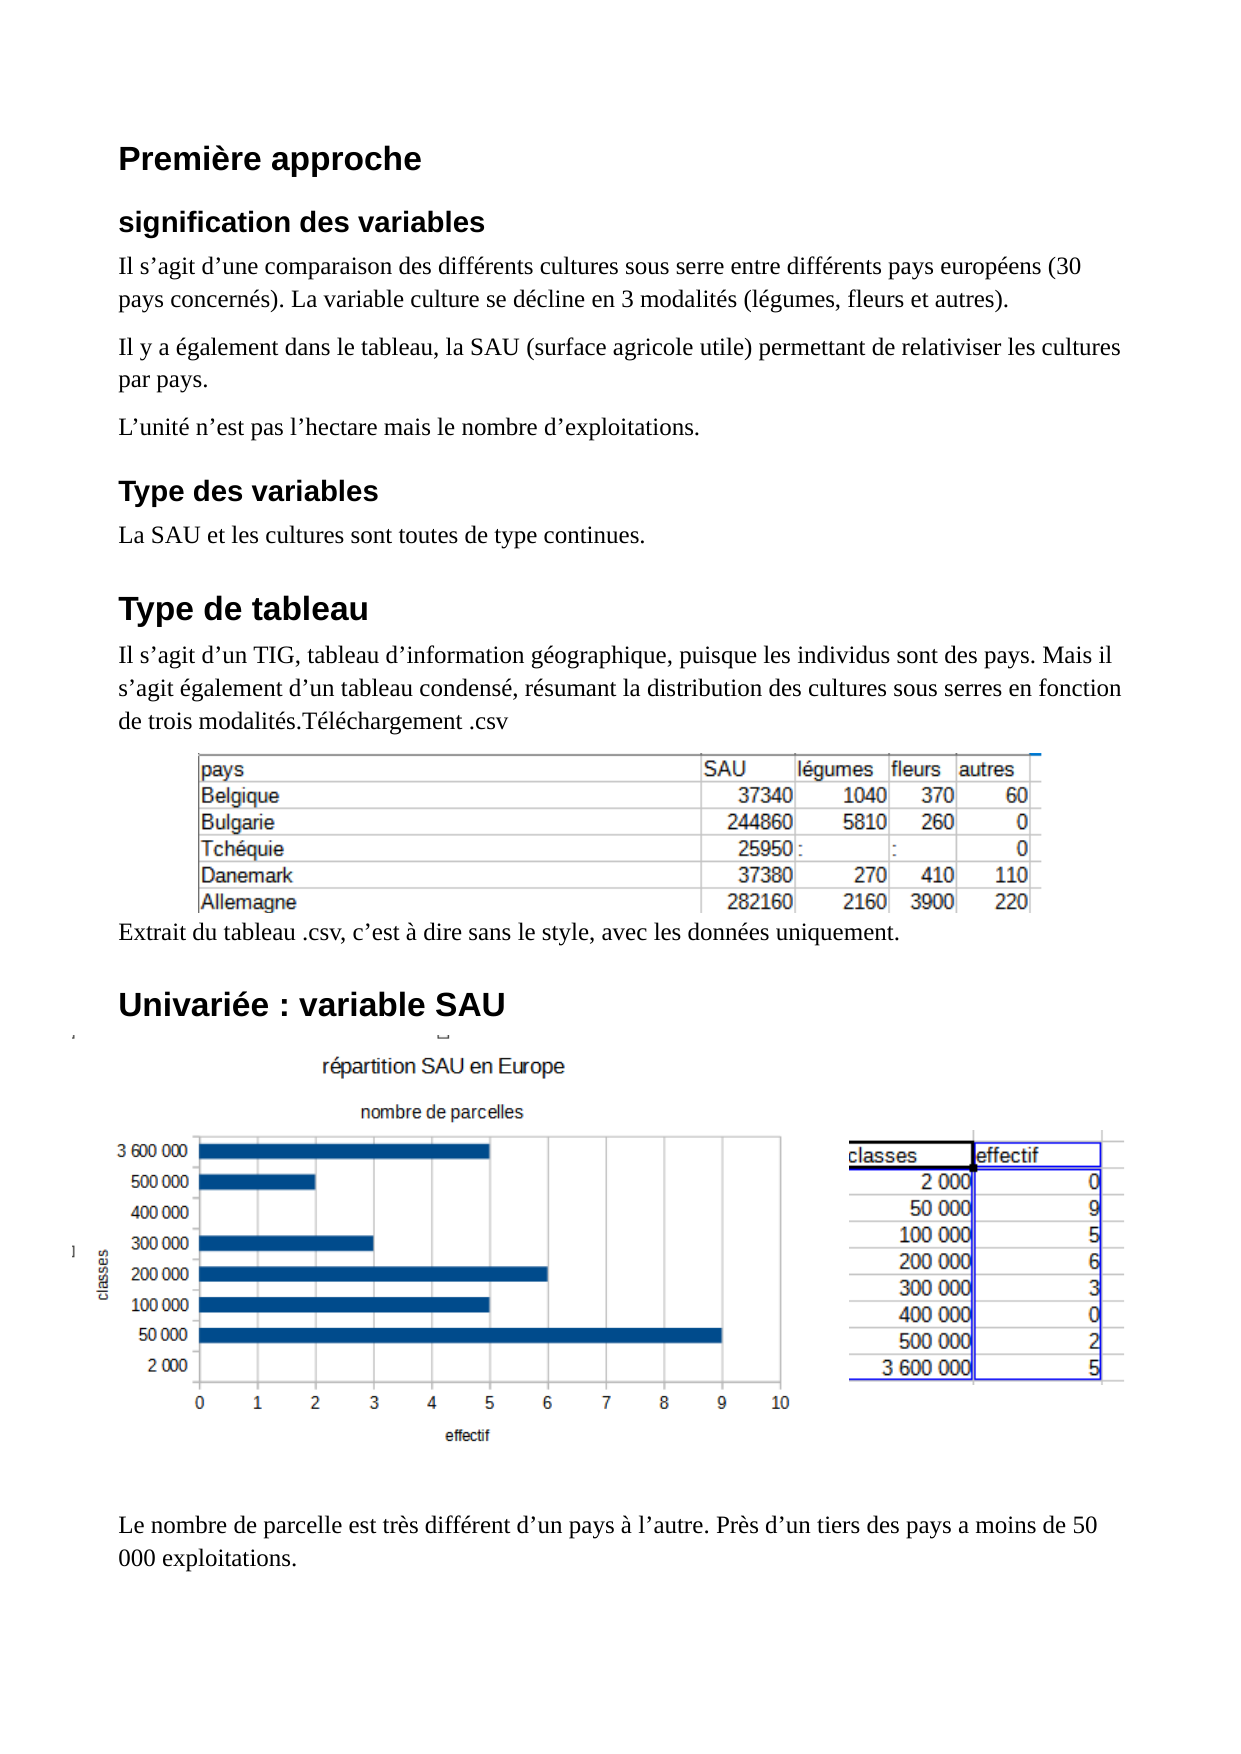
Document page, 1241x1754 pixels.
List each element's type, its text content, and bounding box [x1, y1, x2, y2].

text Il s’agit d’un TIG, tableau d’information géographique, puisque les individus sont des pays. Mais il s’agit également d’un tableau condensé, résumant la distribution des cultures sous serres en fonction de trois modalités.Téléchargement .csv [118, 640, 1122, 735]
text L’unité n’est pas l’hectare mais le nombre d’exploitations. [118, 412, 1122, 441]
text Extrait du tableau .csv, c’est à dire sans le style, avec les données uniquement. [118, 754, 1122, 945]
text Le nombre de parcelle est très différent d’un pays à l’autre. Près d’un tiers des pays a moins de 50 000 exploitations. [118, 1510, 1122, 1572]
text La SAU et les cultures sont toutes de type continues. [118, 521, 1122, 549]
subtitle Type de tableau [118, 589, 1122, 628]
text Il y a également dans le tableau, la SAU (surface agricole utile) permettant de relativiser les cultures par pays. [118, 332, 1122, 393]
text Il s’agit d’une comparaison des différents cultures sous serre entre différents pays européens (30 pays concernés). La variable culture se décline en 3 modalités (légumes, fleurs et autres). [118, 251, 1122, 313]
picture [199, 753, 1042, 913]
subtitle Première approche [118, 139, 1122, 178]
picture [849, 1130, 1125, 1385]
subtitle Univariée : variable SAU [118, 985, 1122, 1024]
subtitle signification des variables [118, 205, 1122, 238]
picture [72, 1035, 810, 1463]
subtitle Type des variables [118, 474, 1122, 508]
